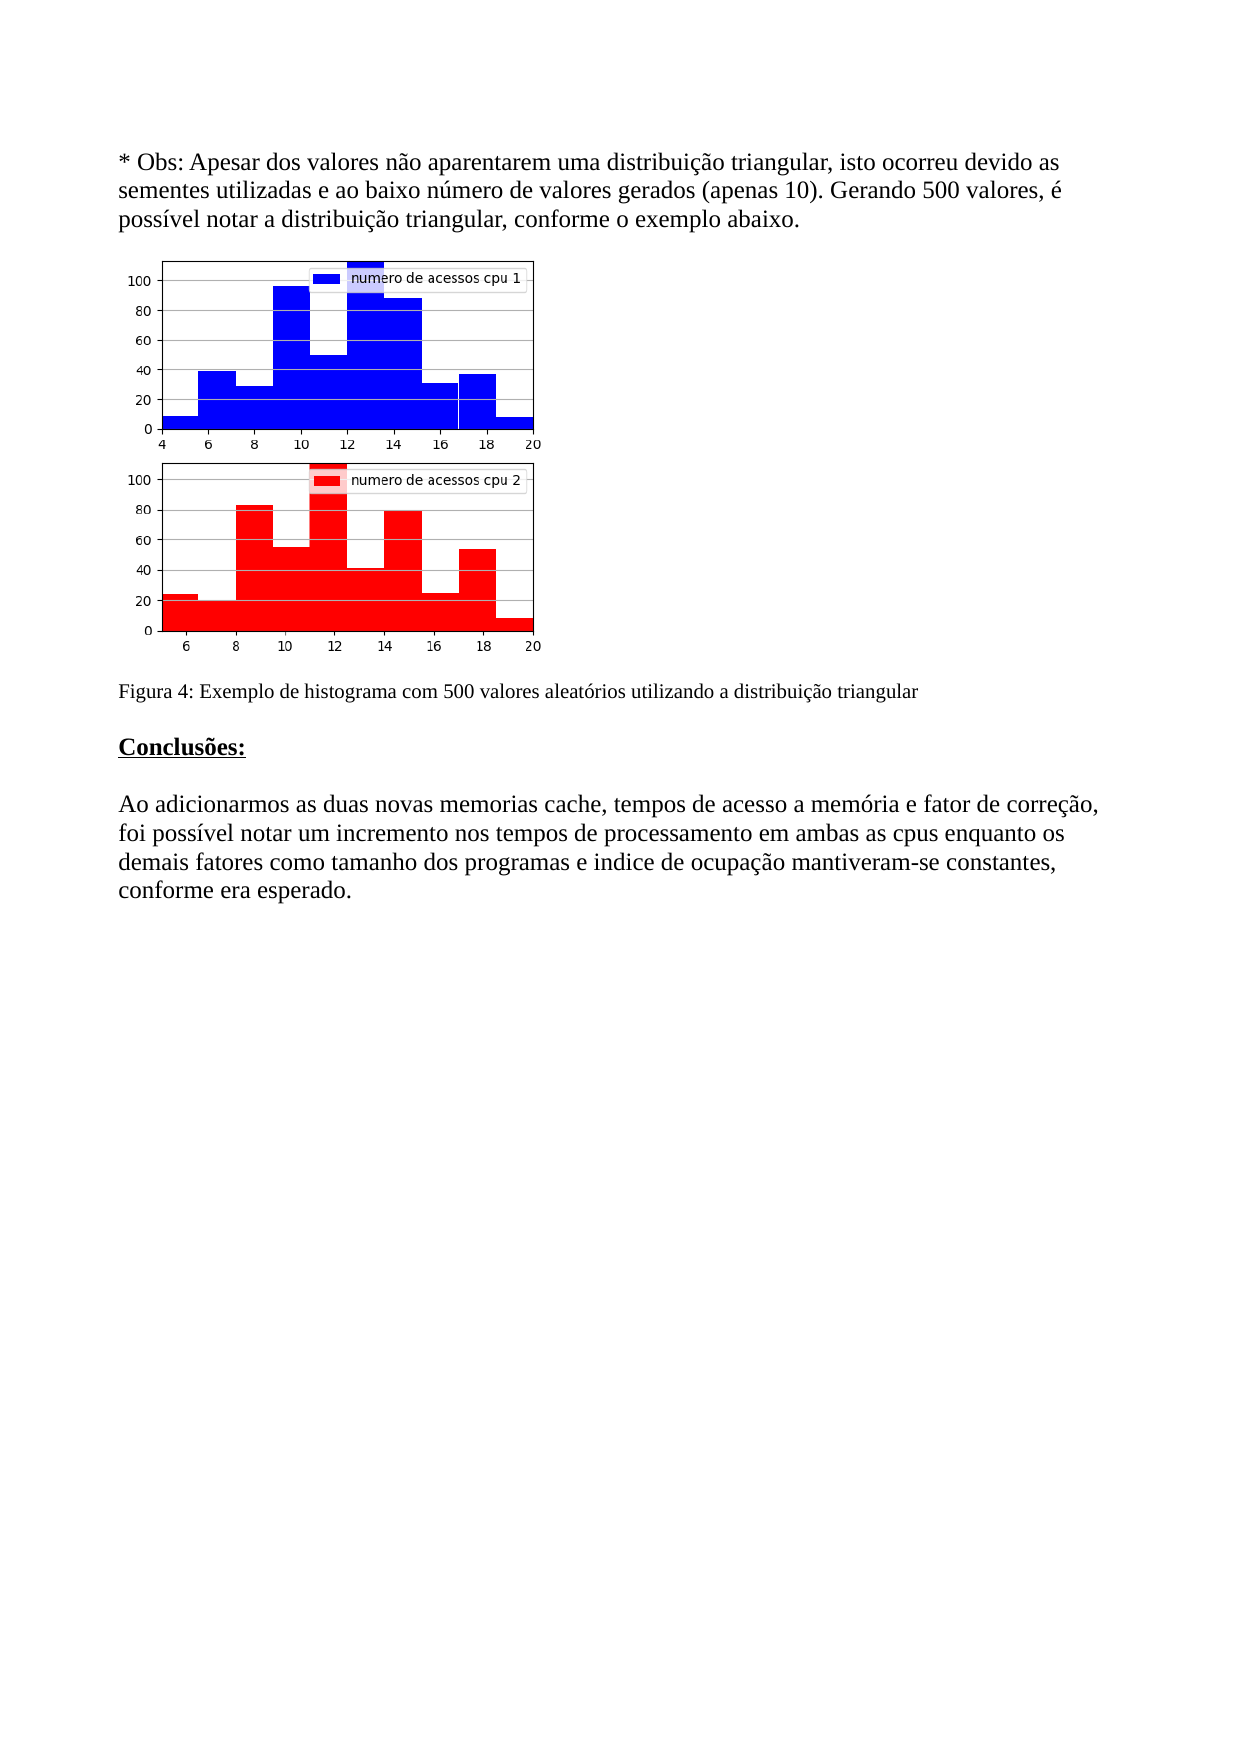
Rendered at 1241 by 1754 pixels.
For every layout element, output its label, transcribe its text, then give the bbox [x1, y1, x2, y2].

text Figura 4: Exemplo de histograma com 500 valores aleatórios utilizando a distribuição triangular [118, 679, 1122, 703]
text Conclusões: [118, 732, 1122, 761]
picture [117, 247, 551, 659]
text * Obs: Apesar dos valores não aparentarem uma distribuição triangular, isto ocorreu devido as sementes utilizadas e ao baixo número de valores gerados (apenas 10). Gerando 500 valores, é possível notar a distribuição triangular, conforme o exemplo abaixo. [118, 147, 1122, 233]
text Ao adicionarmos as duas novas memorias cache, tempos de acesso a memória e fator de correção, foi possível notar um incremento nos tempos de processamento em ambas as cpus enquanto os demais fatores como tamanho dos programas e indice de ocupação mantiveram-se constantes, conforme era esperado. [118, 789, 1122, 904]
